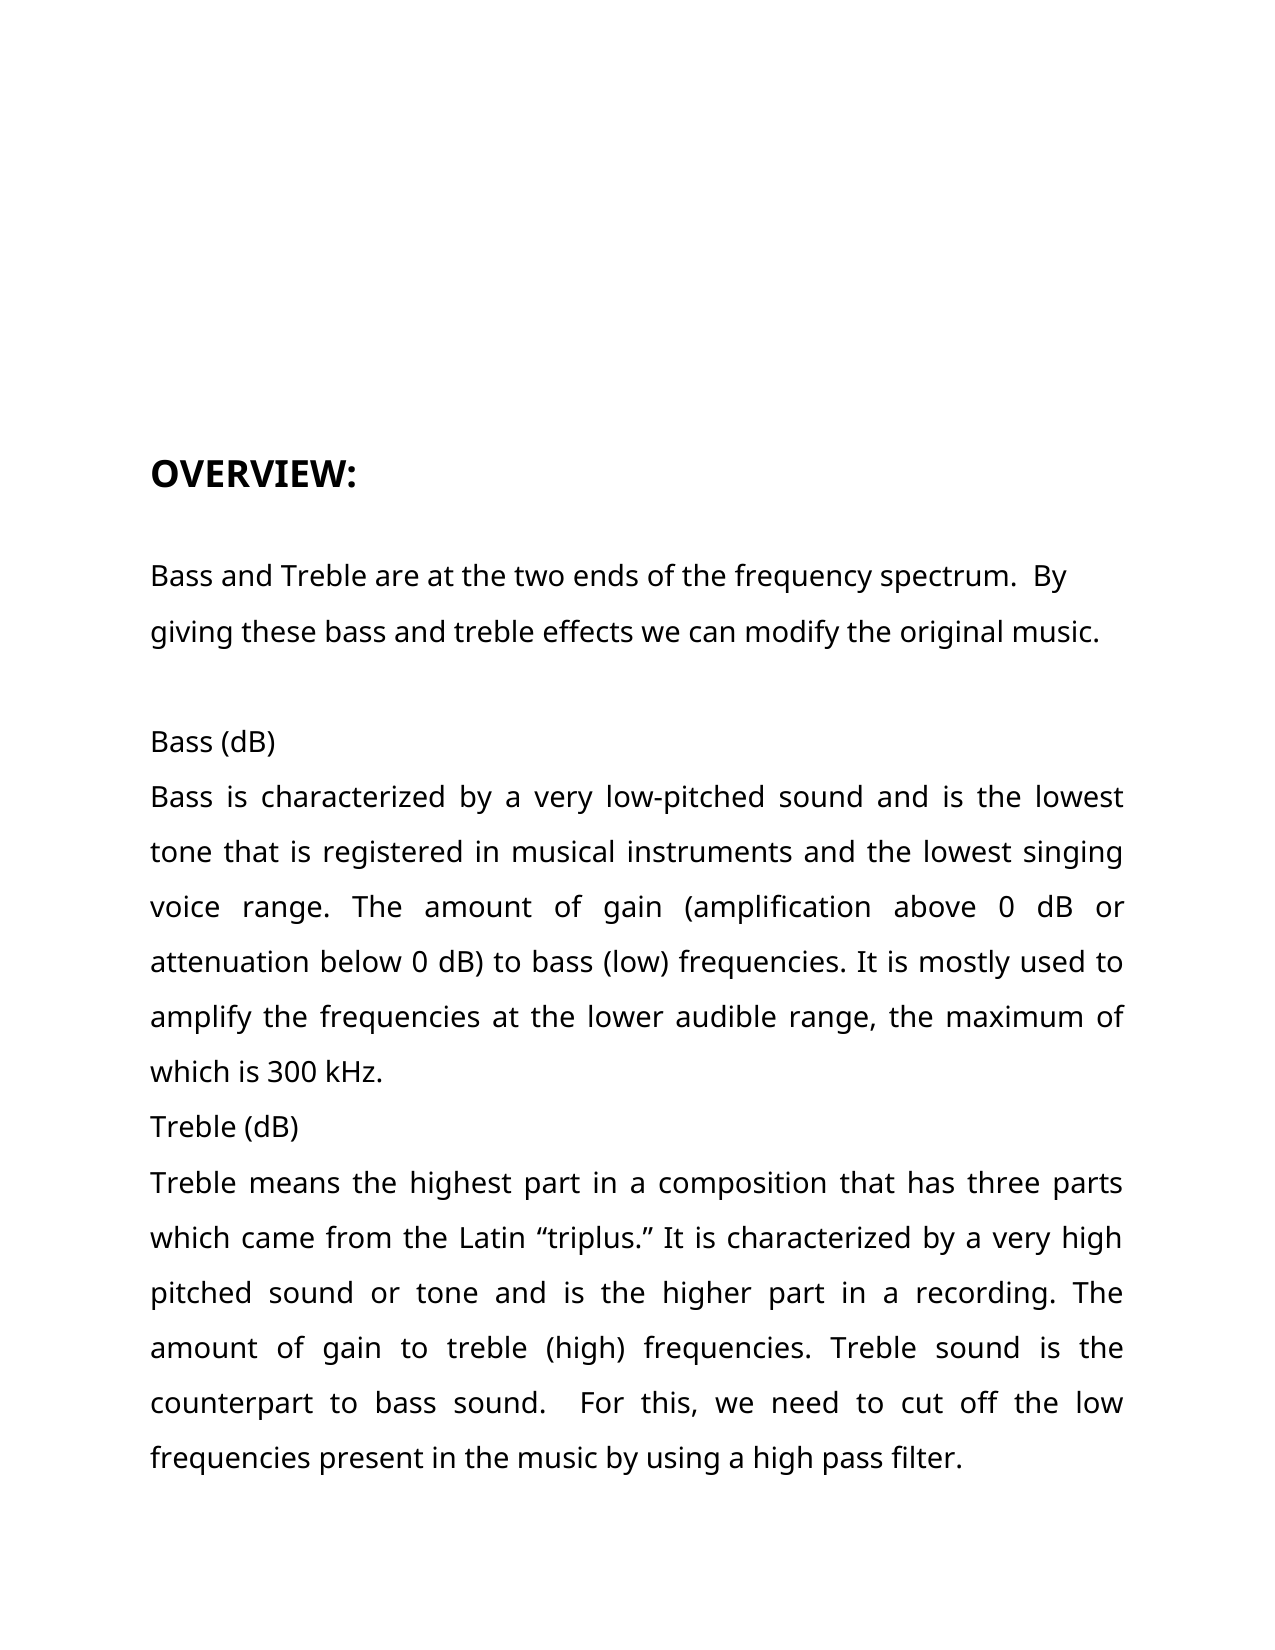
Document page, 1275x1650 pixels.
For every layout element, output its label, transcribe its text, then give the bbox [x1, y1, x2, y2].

text OVERVIEW: [150, 447, 1125, 498]
text Treble (dB) [150, 1107, 1125, 1146]
text Bass (dB) [150, 721, 1125, 761]
text Bass and Treble are at the two ends of the frequency spectrum. By giving these bass and treble eﬀects we can modify the original music. [150, 556, 1125, 651]
text Bass is characterized by a very low-pitched sound and is the lowest tone that is registered in musical instruments and the lowest singing voice range. The amount of gain (amplification above 0 dB or attenuation below 0 dB) to bass (low) frequencies. It is mostly used to amplify the frequencies at the lower audible range, the maximum of which is 300 kHz. [150, 776, 1125, 1091]
text Treble means the highest part in a composition that has three parts which came from the Latin “triplus.” It is characterized by a very high pitched sound or tone and is the higher part in a recording. The amount of gain to treble (high) frequencies. Treble sound is the counterpart to bass sound. For this, we need to cut oﬀ the low frequencies present in the music by using a high pass ﬁlter. [150, 1162, 1125, 1477]
